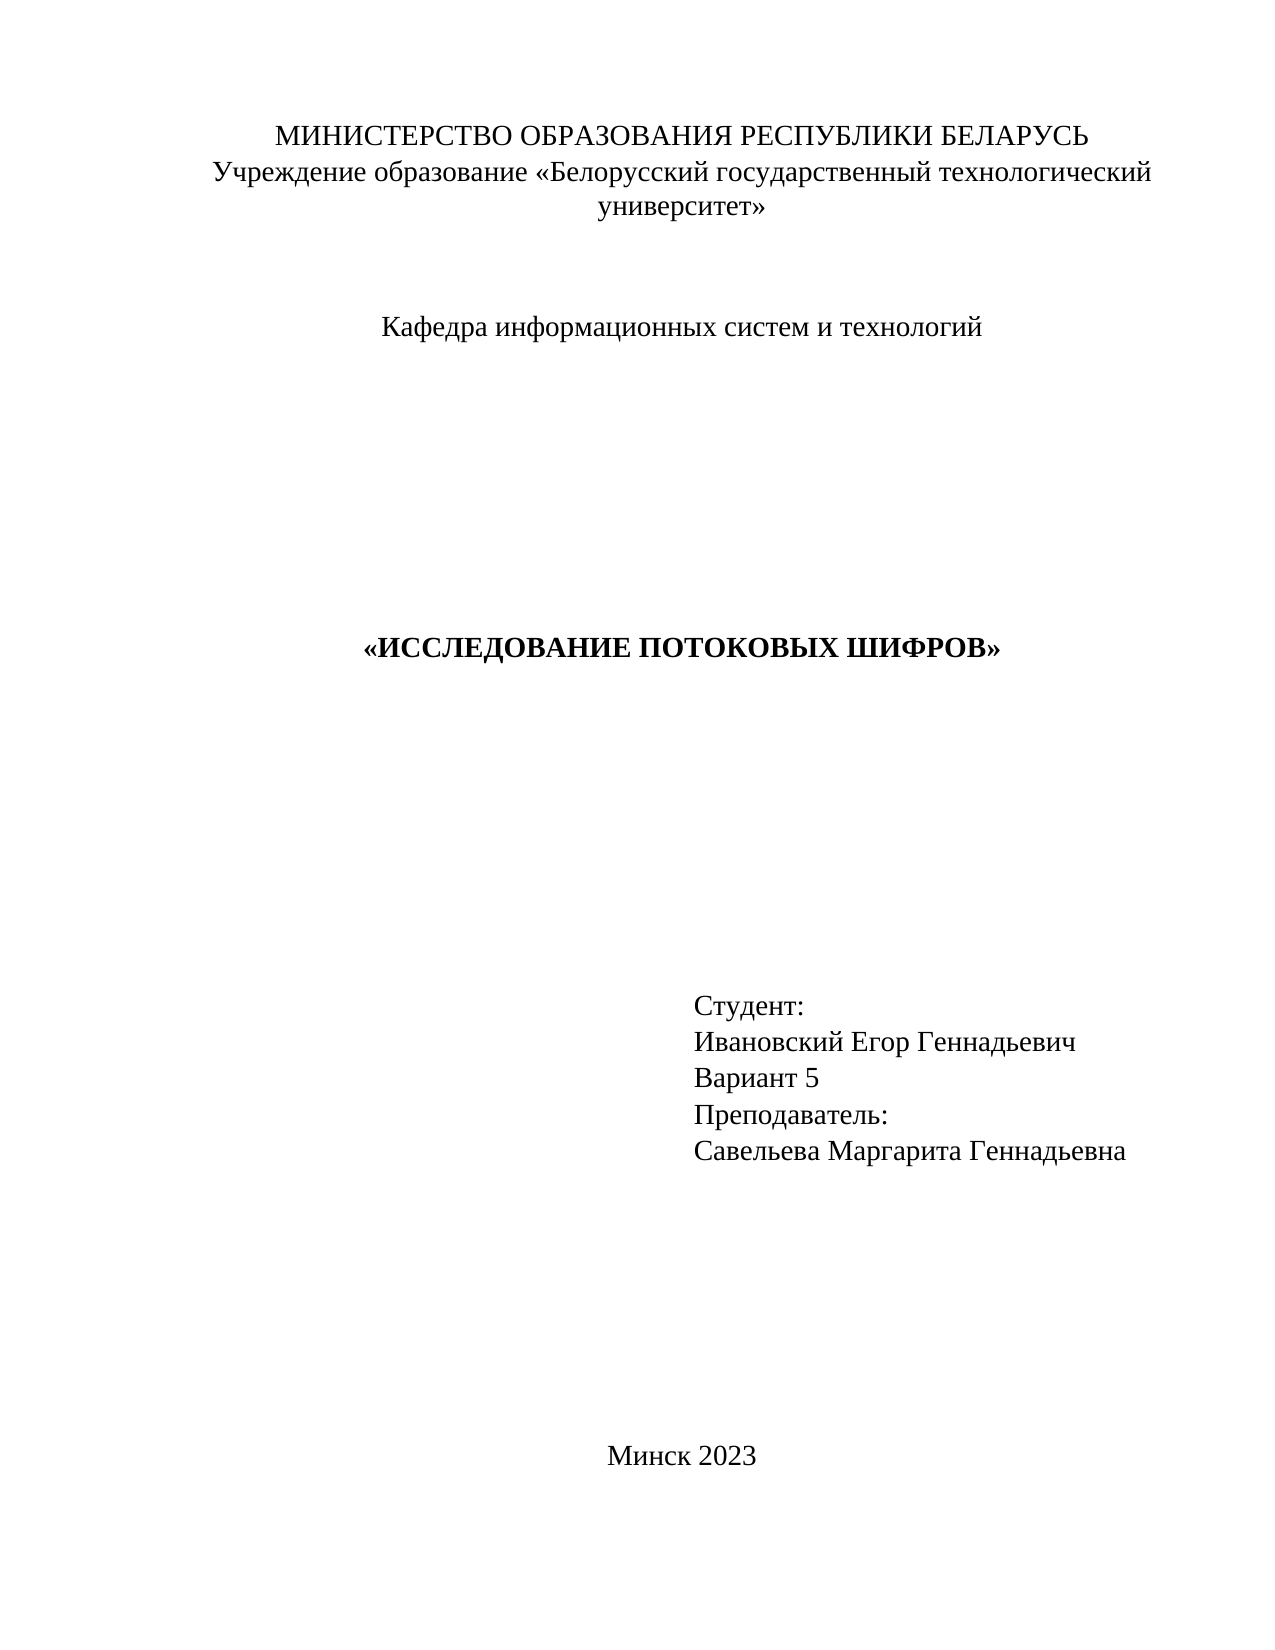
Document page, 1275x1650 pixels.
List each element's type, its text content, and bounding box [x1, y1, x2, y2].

text Студент: [693, 988, 1186, 1021]
text Кафедра информационных систем и технологий [177, 309, 1186, 343]
text Учреждение образование «Белорусский государственный технологический университет» [177, 154, 1186, 222]
text Вариант 5 [693, 1061, 1186, 1094]
text Ивановский Егор Геннадьевич [693, 1024, 1186, 1058]
text Преподаватель: [693, 1097, 1186, 1131]
text МИНИСТЕРСТВО ОБРАЗОВАНИЯ РЕСПУБЛИКИ БЕЛАРУСЬ [177, 118, 1186, 152]
text «ИССЛЕДОВАНИЕ ПОТОКОВЫХ ШИФРОВ» [177, 630, 1186, 664]
text Савельева Маргарита Геннадьевна [693, 1133, 1186, 1167]
text Минск 2023 [177, 1438, 1186, 1471]
